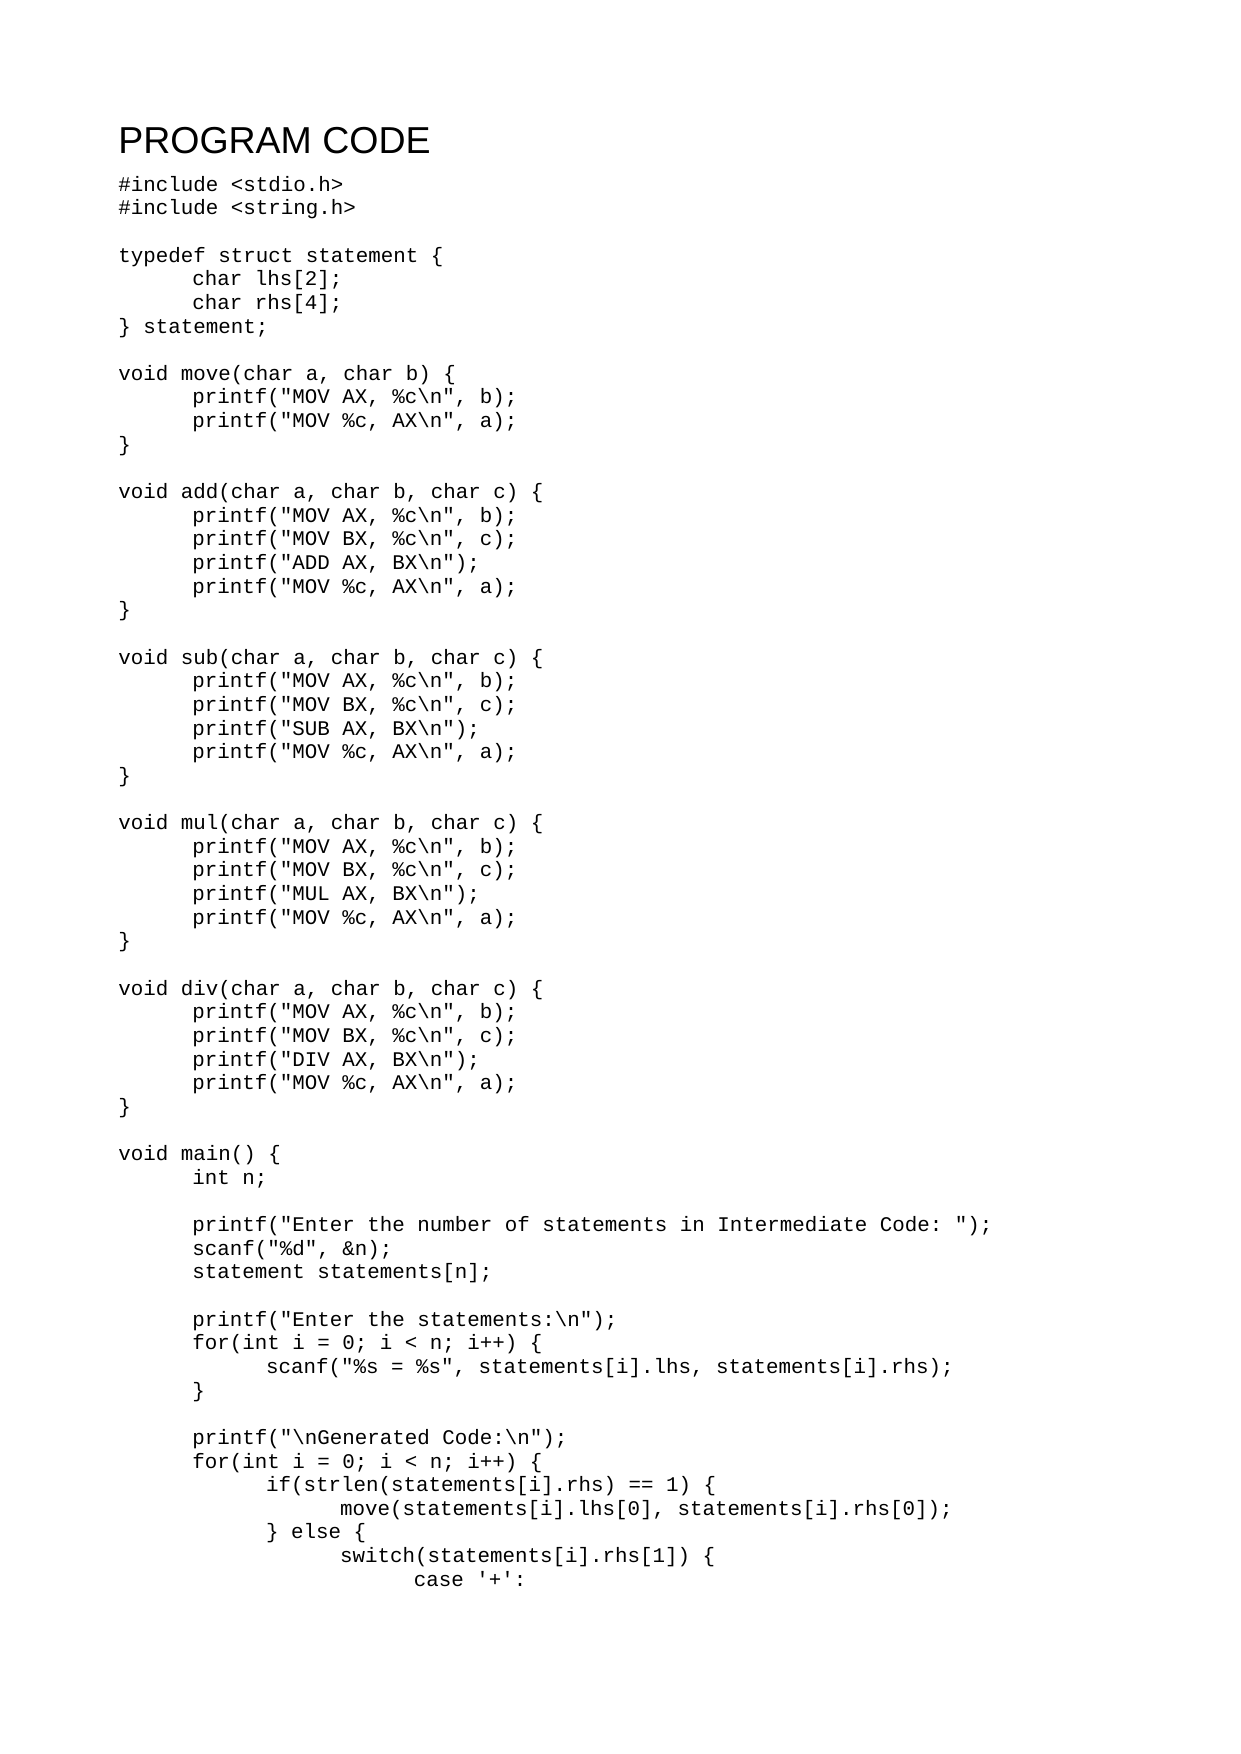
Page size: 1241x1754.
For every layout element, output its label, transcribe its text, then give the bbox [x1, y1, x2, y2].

text printf("Enter the statements:\n"); [118, 1309, 1122, 1332]
text void sub(char a, char b, char c) { [118, 647, 1122, 670]
text printf("MOV BX, %c\n", c); [118, 1025, 1122, 1049]
text printf("SUB AX, BX\n"); [118, 718, 1122, 741]
text typedef struct statement { [118, 245, 1122, 268]
text switch(statements[i].rhs[1]) { [118, 1545, 1122, 1569]
text void add(char a, char b, char c) { [118, 481, 1122, 505]
text printf("\nGenerated Code:\n"); [118, 1427, 1122, 1451]
text printf("MOV %c, AX\n", a); [118, 741, 1122, 765]
text scanf("%d", &n); [118, 1238, 1122, 1261]
text printf("MOV %c, AX\n", a); [118, 410, 1122, 434]
text for(int i = 0; i < n; i++) { [118, 1332, 1122, 1356]
text char lhs[2]; [118, 268, 1122, 292]
text void move(char a, char b) { [118, 363, 1122, 387]
text printf("MOV AX, %c\n", b); [118, 670, 1122, 694]
text printf("MOV BX, %c\n", c); [118, 528, 1122, 552]
text printf("MOV BX, %c\n", c); [118, 694, 1122, 718]
text if(strlen(statements[i].rhs) == 1) { [118, 1474, 1122, 1498]
text } [118, 1096, 1122, 1119]
text void mul(char a, char b, char c) { [118, 812, 1122, 836]
text case '+': [118, 1569, 1122, 1592]
text } else { [118, 1522, 1122, 1545]
text printf("MUL AX, BX\n"); [118, 883, 1122, 907]
subtitle PROGRAM CODE [118, 118, 1122, 161]
text printf("MOV AX, %c\n", b); [118, 1001, 1122, 1025]
text #include <stdio.h> [118, 174, 1122, 197]
text printf("Enter the number of statements in Intermediate Code: "); [118, 1214, 1122, 1238]
text printf("MOV %c, AX\n", a); [118, 1072, 1122, 1096]
text } [118, 930, 1122, 954]
text } [118, 599, 1122, 623]
text printf("MOV %c, AX\n", a); [118, 576, 1122, 599]
text printf("MOV AX, %c\n", b); [118, 387, 1122, 410]
text } [118, 1380, 1122, 1403]
text char rhs[4]; [118, 292, 1122, 316]
text printf("MOV AX, %c\n", b); [118, 836, 1122, 859]
text printf("ADD AX, BX\n"); [118, 552, 1122, 576]
text scanf("%s = %s", statements[i].lhs, statements[i].rhs); [118, 1356, 1122, 1380]
text printf("DIV AX, BX\n"); [118, 1049, 1122, 1072]
text printf("MOV BX, %c\n", c); [118, 859, 1122, 883]
text } [118, 765, 1122, 788]
text } statement; [118, 316, 1122, 339]
text } [118, 434, 1122, 457]
text #include <string.h> [118, 197, 1122, 221]
text for(int i = 0; i < n; i++) { [118, 1451, 1122, 1474]
text statement statements[n]; [118, 1261, 1122, 1285]
text printf("MOV AX, %c\n", b); [118, 505, 1122, 528]
text void div(char a, char b, char c) { [118, 978, 1122, 1001]
text move(statements[i].lhs[0], statements[i].rhs[0]); [118, 1498, 1122, 1522]
text int n; [118, 1167, 1122, 1191]
text printf("MOV %c, AX\n", a); [118, 907, 1122, 930]
text void main() { [118, 1143, 1122, 1167]
